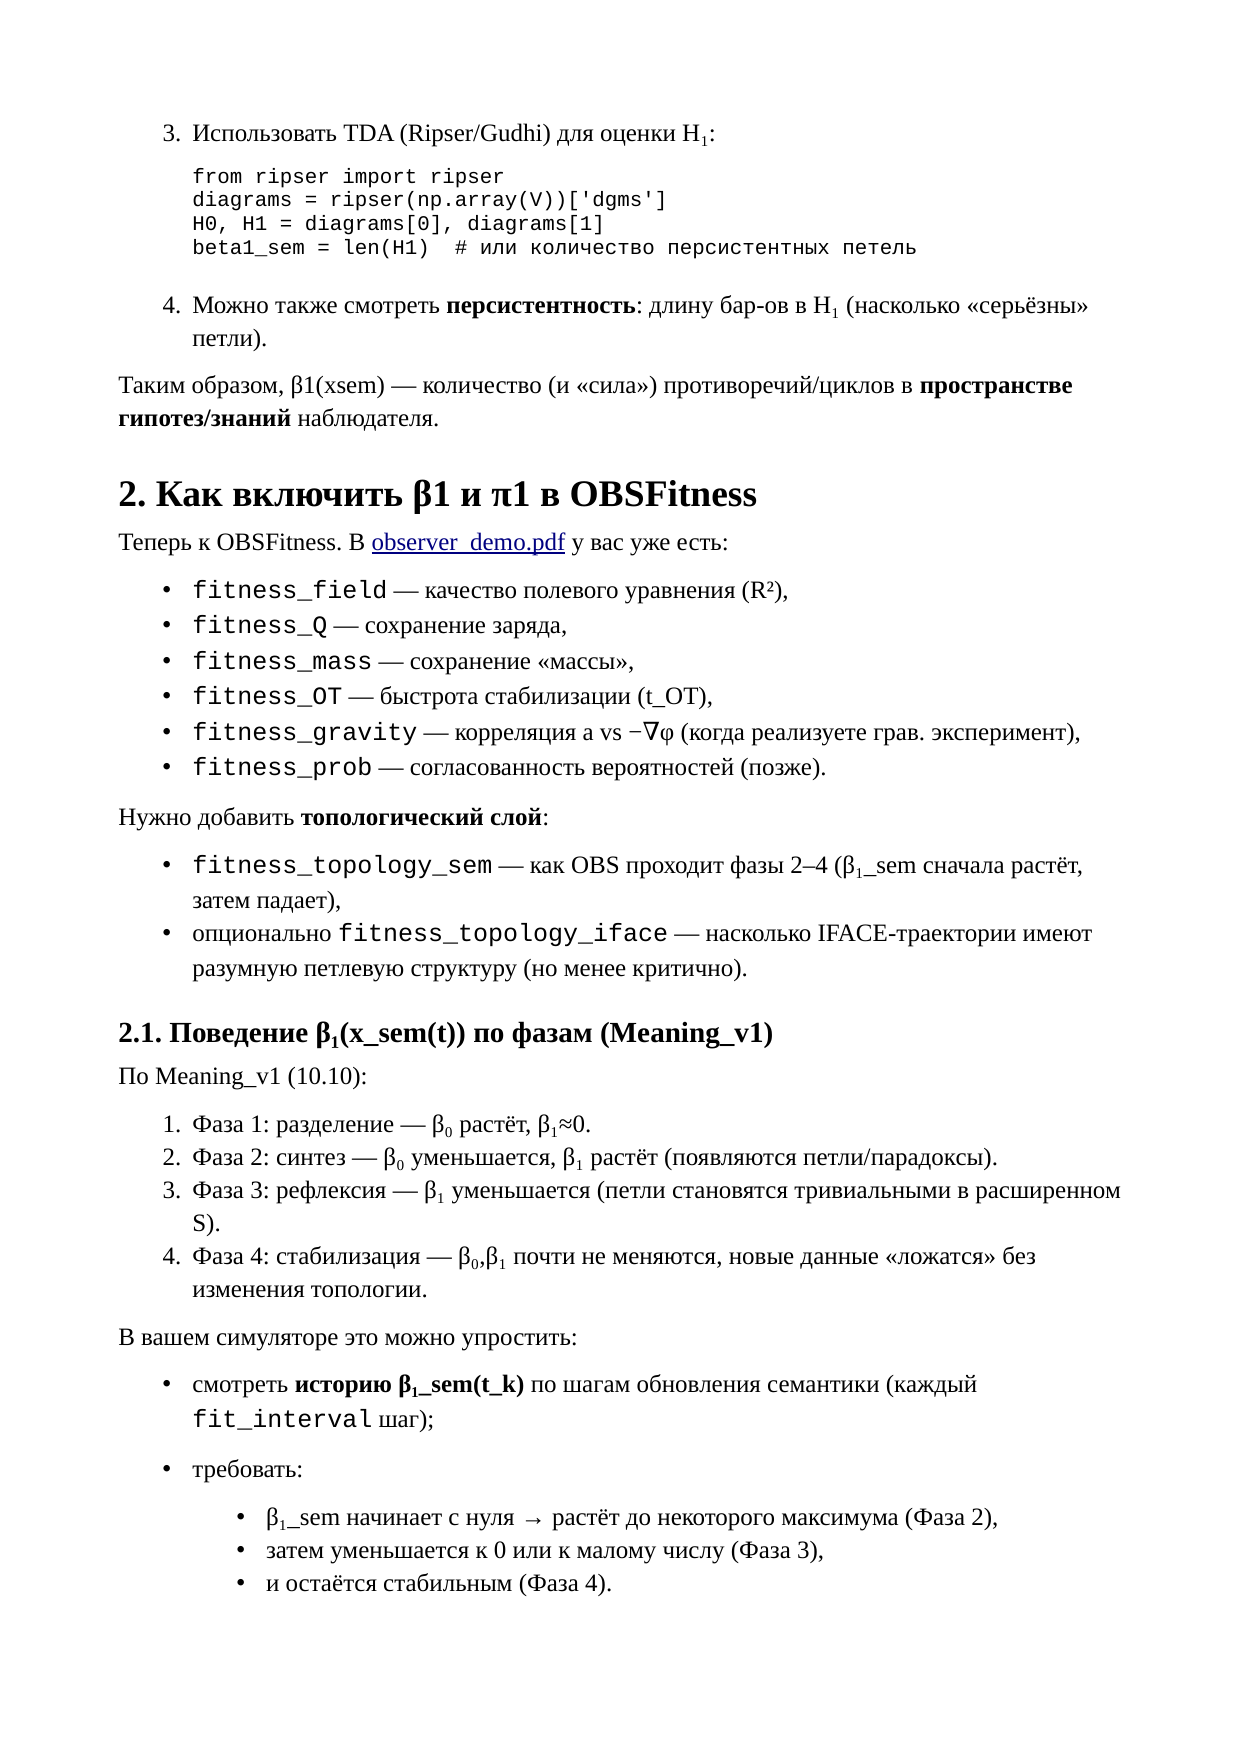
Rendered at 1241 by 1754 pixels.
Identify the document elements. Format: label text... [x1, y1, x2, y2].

list fitness_field — качество полевого уравнения (R²), [162, 575, 1122, 606]
text Таким образом, β1(xsem) — количество (и «сила») противоречий/циклов в пространстве гипотез/знаний наблюдателя. [118, 370, 1122, 432]
list fitness_topology_sem — как OBS проходит фазы 2–4 (β₁_sem сначала растёт, затем падает), [162, 850, 1122, 914]
subtitle 2. Как включить β1 и π1 в OBSFitness [118, 472, 1122, 515]
list beta1_sem = len(H1) # или количество персистентных петель [162, 237, 1122, 260]
text В вашем симуляторе это можно упростить: [118, 1322, 1122, 1350]
subtitle 2.1. Поведение β₁(x_sem(t)) по фазам (Meaning_v1) [118, 1015, 1122, 1049]
list затем уменьшается к 0 или к малому числу (Фаза 3), [236, 1535, 1122, 1564]
list fitness_prob — согласованность вероятностей (позже). [162, 752, 1122, 783]
list смотреть историю β₁_sem(t_k) по шагам обновления семантики (каждый fit_interval шаг); [162, 1369, 1122, 1435]
list from ripser import ripser [162, 166, 1122, 189]
list опционально fitness_topology_iface — насколько IFACE‑траектории имеют разумную петлевую структуру (но менее критично). [162, 918, 1122, 982]
list Фаза 3: рефлексия — β₁ уменьшается (петли становятся тривиальными в расширенном S). [162, 1175, 1122, 1237]
list Можно также смотреть персистентность: длину бар‑ов в H₁ (насколько «серьёзны» петли). [162, 290, 1122, 352]
list Фаза 4: стабилизация — β₀,β₁ почти не меняются, новые данные «ложатся» без изменения топологии. [162, 1241, 1122, 1303]
list Фаза 1: разделение — β₀ растёт, β₁≈0. [162, 1109, 1122, 1138]
list Фаза 2: синтез — β₀ уменьшается, β₁ растёт (появляются петли/парадоксы). [162, 1142, 1122, 1171]
list fitness_mass — сохранение «массы», [162, 646, 1122, 677]
list fitness_Q — сохранение заряда, [162, 611, 1122, 641]
list и остаётся стабильным (Фаза 4). [236, 1568, 1122, 1597]
list Использовать TDA (Ripser/Gudhi) для оценки H₁: [162, 118, 1122, 147]
list H0, H1 = diagrams[0], diagrams[1] [162, 213, 1122, 237]
text Нужно добавить топологический слой: [118, 802, 1122, 831]
list fitness_OT — быстрота стабилизации (t_OT), [162, 681, 1122, 712]
list fitness_gravity — корреляция a vs −∇φ (когда реализуете грав. эксперимент), [162, 717, 1122, 748]
text Теперь к OBSFitness. В observer_demo.pdf у вас уже есть: [118, 527, 1122, 556]
list diagrams = ripser(np.array(V))['dgms'] [162, 189, 1122, 213]
list требовать: [162, 1454, 1122, 1483]
list β₁_sem начинает с нуля → растёт до некоторого максимума (Фаза 2), [236, 1502, 1122, 1531]
text По Meaning_v1 (10.10): [118, 1061, 1122, 1090]
